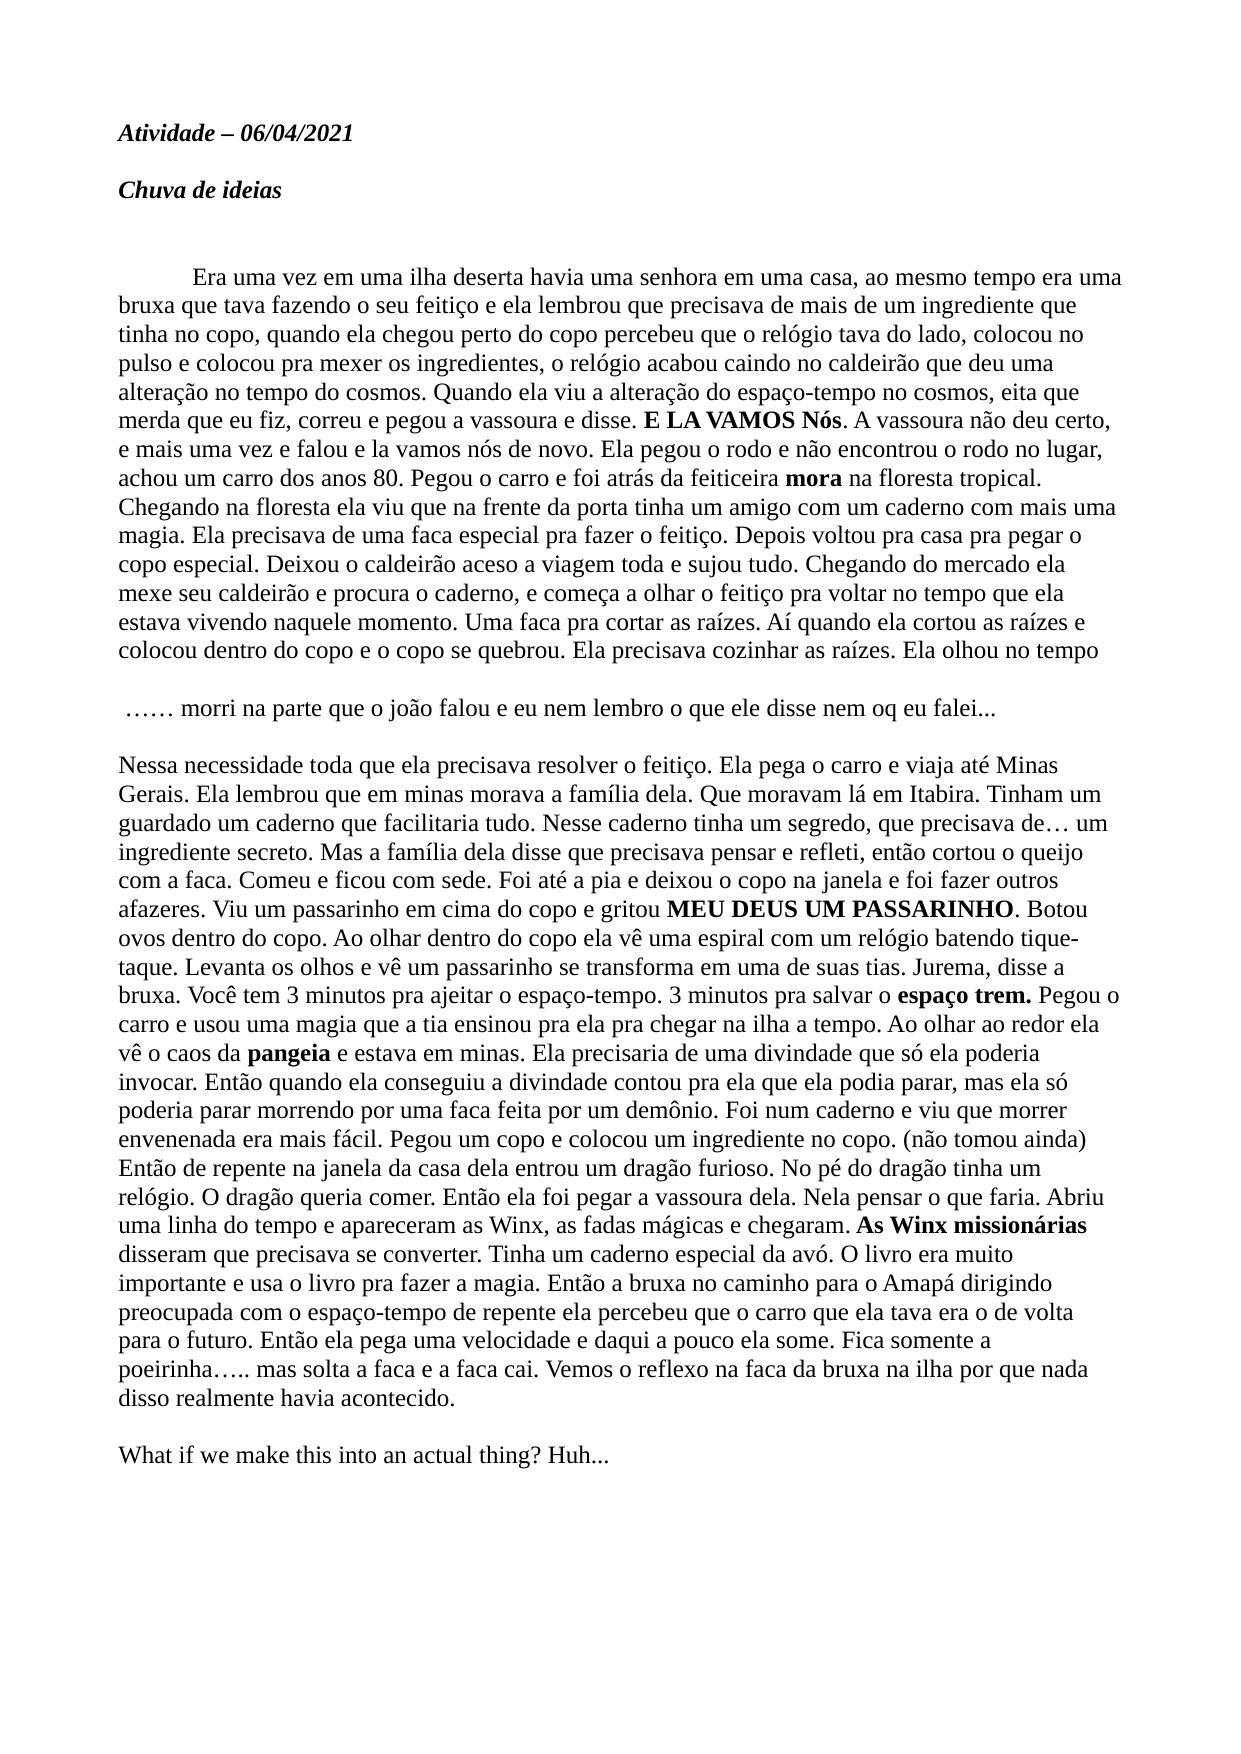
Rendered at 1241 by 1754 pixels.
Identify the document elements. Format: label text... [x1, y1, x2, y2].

text …… morri na parte que o joão falou e eu nem lembro o que ele disse nem oq eu falei... [118, 693, 1122, 722]
text Nessa necessidade toda que ela precisava resolver o feitiço. Ela pega o carro e viaja até Minas Gerais. Ela lembrou que em minas morava a família dela. Que moravam lá em Itabira. Tinham um guardado um caderno que facilitaria tudo. Nesse caderno tinha um segredo, que precisava de… um ingrediente secreto. Mas a família dela disse que precisava pensar e refleti, então cortou o queijo com a faca. Comeu e ficou com sede. Foi até a pia e deixou o copo na janela e foi fazer outros afazeres. Viu um passarinho em cima do copo e gritou MEU DEUS UM PASSARINHO. Botou ovos dentro do copo. Ao olhar dentro do copo ela vê uma espiral com um relógio batendo tique-taque. Levanta os olhos e vê um passarinho se transforma em uma de suas tias. Jurema, disse a bruxa. Você tem 3 minutos pra ajeitar o espaço-tempo. 3 minutos pra salvar o espaço trem. Pegou o carro e usou uma magia que a tia ensinou pra ela pra chegar na ilha a tempo. Ao olhar ao redor ela vê o caos da pangeia e estava em minas. Ela precisaria de uma divindade que só ela poderia invocar. Então quando ela conseguiu a divindade contou pra ela que ela podia parar, mas ela só poderia parar morrendo por uma faca feita por um demônio. Foi num caderno e viu que morrer envenenada era mais fácil. Pegou um copo e colocou um ingrediente no copo. (não tomou ainda) Então de repente na janela da casa dela entrou um dragão furioso. No pé do dragão tinha um relógio. O dragão queria comer. Então ela foi pegar a vassoura dela. Nela pensar o que faria. Abriu uma linha do tempo e apareceram as Winx, as fadas mágicas e chegaram. As Winx missionárias disseram que precisava se converter. Tinha um caderno especial da avó. O livro era muito importante e usa o livro pra fazer a magia. Então a bruxa no caminho para o Amapá dirigindo preocupada com o espaço-tempo de repente ela percebeu que o carro que ela tava era o de volta para o futuro. Então ela pega uma velocidade e daqui a pouco ela some. Fica somente a poeirinha….. mas solta a faca e a faca cai. Vemos o reflexo na faca da bruxa na ilha por que nada disso realmente havia acontecido. [118, 751, 1122, 1412]
text Era uma vez em uma ilha deserta havia uma senhora em uma casa, ao mesmo tempo era uma bruxa que tava fazendo o seu feitiço e ela lembrou que precisava de mais de um ingrediente que tinha no copo, quando ela chegou perto do copo percebeu que o relógio tava do lado, colocou no pulso e colocou pra mexer os ingredientes, o relógio acabou caindo no caldeirão que deu uma alteração no tempo do cosmos. Quando ela viu a alteração do espaço-tempo no cosmos, eita que merda que eu fiz, correu e pegou a vassoura e disse. E LA VAMOS Nós. A vassoura não deu certo, e mais uma vez e falou e la vamos nós de novo. Ela pegou o rodo e não encontrou o rodo no lugar, achou um carro dos anos 80. Pegou o carro e foi atrás da feiticeira mora na floresta tropical. Chegando na floresta ela viu que na frente da porta tinha um amigo com um caderno com mais uma magia. Ela precisava de uma faca especial pra fazer o feitiço. Depois voltou pra casa pra pegar o copo especial. Deixou o caldeirão aceso a viagem toda e sujou tudo. Chegando do mercado ela mexe seu caldeirão e procura o caderno, e começa a olhar o feitiço pra voltar no tempo que ela estava vivendo naquele momento. Uma faca pra cortar as raízes. Aí quando ela cortou as raízes e colocou dentro do copo e o copo se quebrou. Ela precisava cozinhar as raízes. Ela olhou no tempo [118, 262, 1122, 664]
text What if we make this into an actual thing? Huh... [118, 1441, 1122, 1469]
text Atividade – 06/04/2021 [118, 118, 1122, 147]
text Chuva de ideias [118, 176, 1122, 204]
